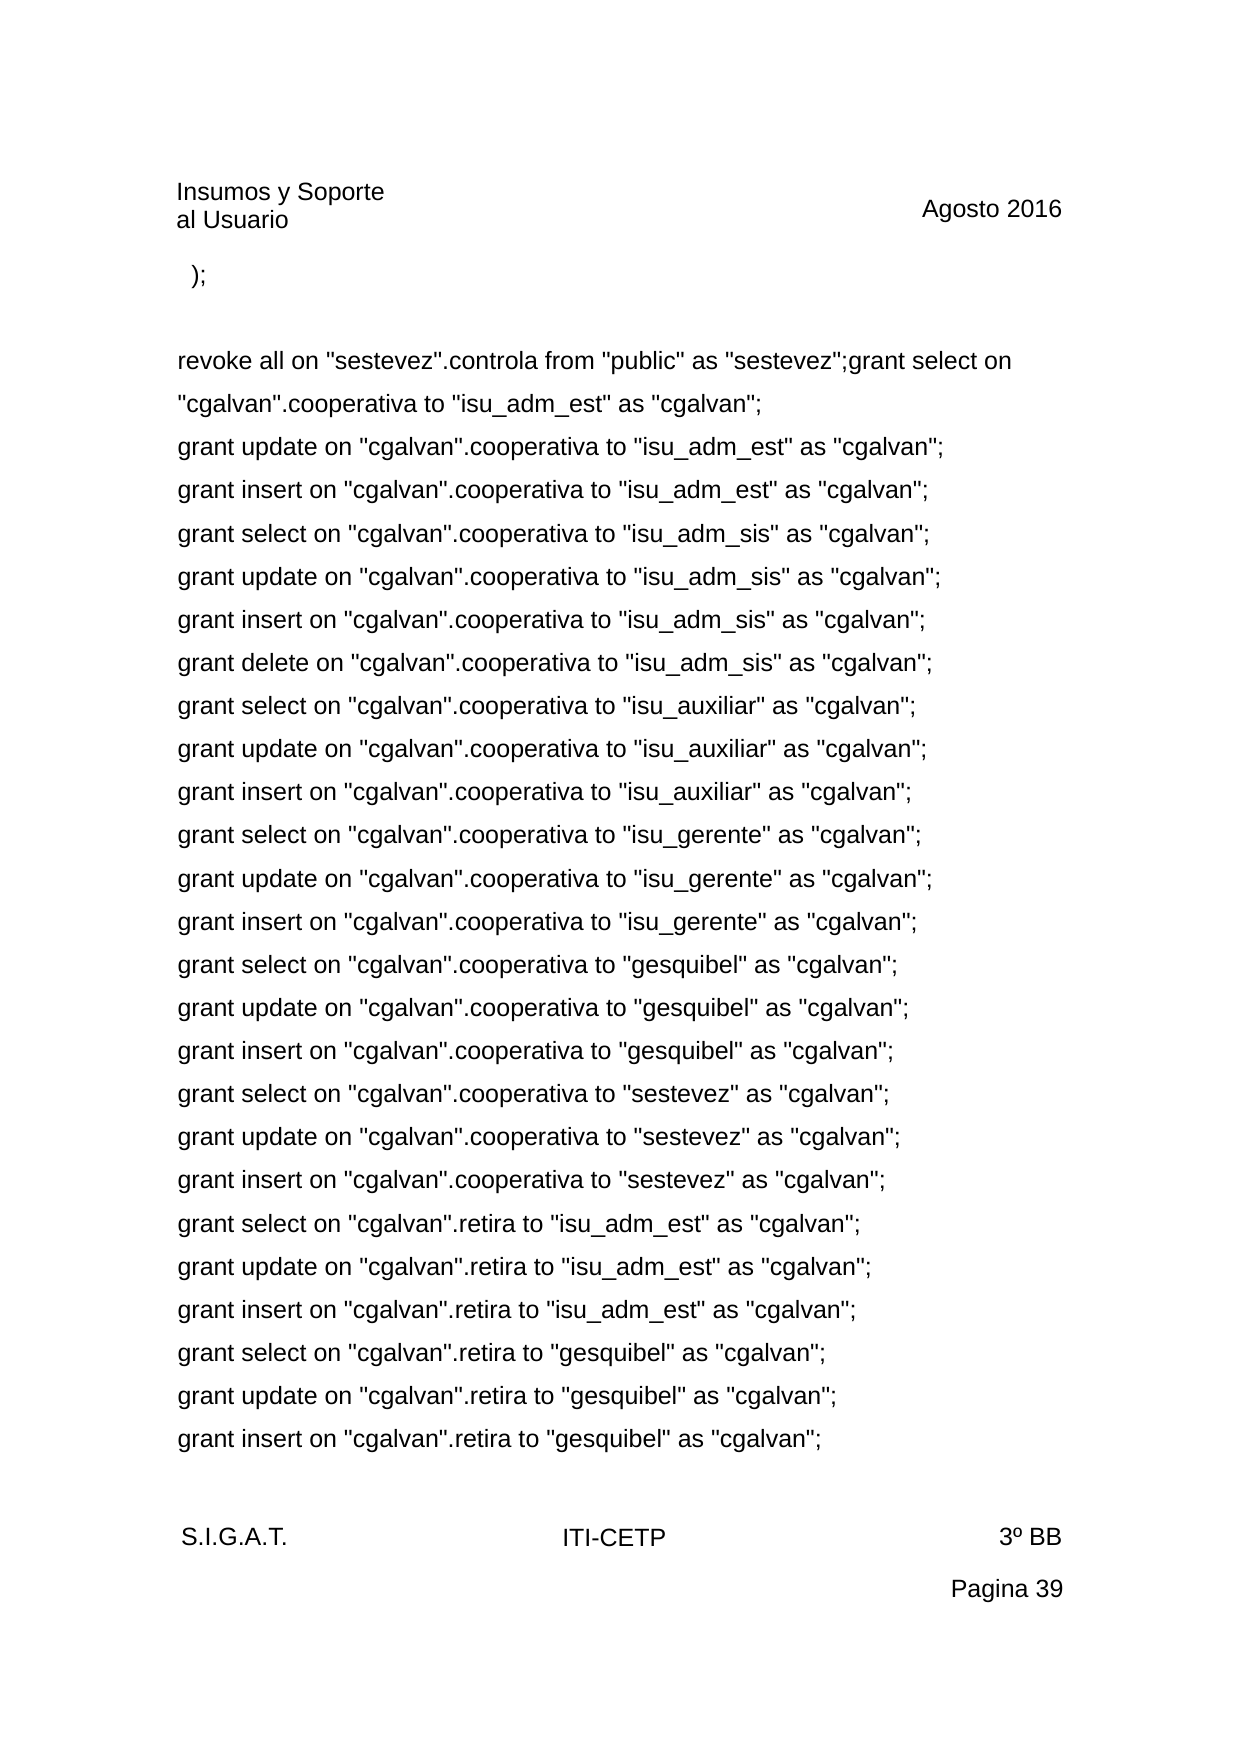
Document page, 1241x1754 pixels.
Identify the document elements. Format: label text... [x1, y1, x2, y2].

text ); revoke all on "sestevez".controla from "public" as "sestevez";grant select on "cgalvan".cooperativa to "isu_adm_est" as "cgalvan"; grant update on "cgalvan".cooperativa to "isu_adm_est" as "cgalvan"; grant insert on "cgalvan".cooperativa to "isu_adm_est" as "cgalvan"; grant select on "cgalvan".cooperativa to "isu_adm_sis" as "cgalvan"; grant update on "cgalvan".cooperativa to "isu_adm_sis" as "cgalvan"; grant insert on "cgalvan".cooperativa to "isu_adm_sis" as "cgalvan"; grant delete on "cgalvan".cooperativa to "isu_adm_sis" as "cgalvan"; grant select on "cgalvan".cooperativa to "isu_auxiliar" as "cgalvan"; grant update on "cgalvan".cooperativa to "isu_auxiliar" as "cgalvan"; grant insert on "cgalvan".cooperativa to "isu_auxiliar" as "cgalvan"; grant select on "cgalvan".cooperativa to "isu_gerente" as "cgalvan"; grant update on "cgalvan".cooperativa to "isu_gerente" as "cgalvan"; grant insert on "cgalvan".cooperativa to "isu_gerente" as "cgalvan"; grant select on "cgalvan".cooperativa to "gesquibel" as "cgalvan"; grant update on "cgalvan".cooperativa to "gesquibel" as "cgalvan"; grant insert on "cgalvan".cooperativa to "gesquibel" as "cgalvan"; grant select on "cgalvan".cooperativa to "sestevez" as "cgalvan"; grant update on "cgalvan".cooperativa to "sestevez" as "cgalvan"; grant insert on "cgalvan".cooperativa to "sestevez" as "cgalvan"; grant select on "cgalvan".retira to "isu_adm_est" as "cgalvan"; grant update on "cgalvan".retira to "isu_adm_est" as "cgalvan"; grant insert on "cgalvan".retira to "isu_adm_est" as "cgalvan"; grant select on "cgalvan".retira to "gesquibel" as "cgalvan"; grant update on "cgalvan".retira to "gesquibel" as "cgalvan"; grant insert on "cgalvan".retira to "gesquibel" as "cgalvan"; [177, 260, 1063, 1453]
